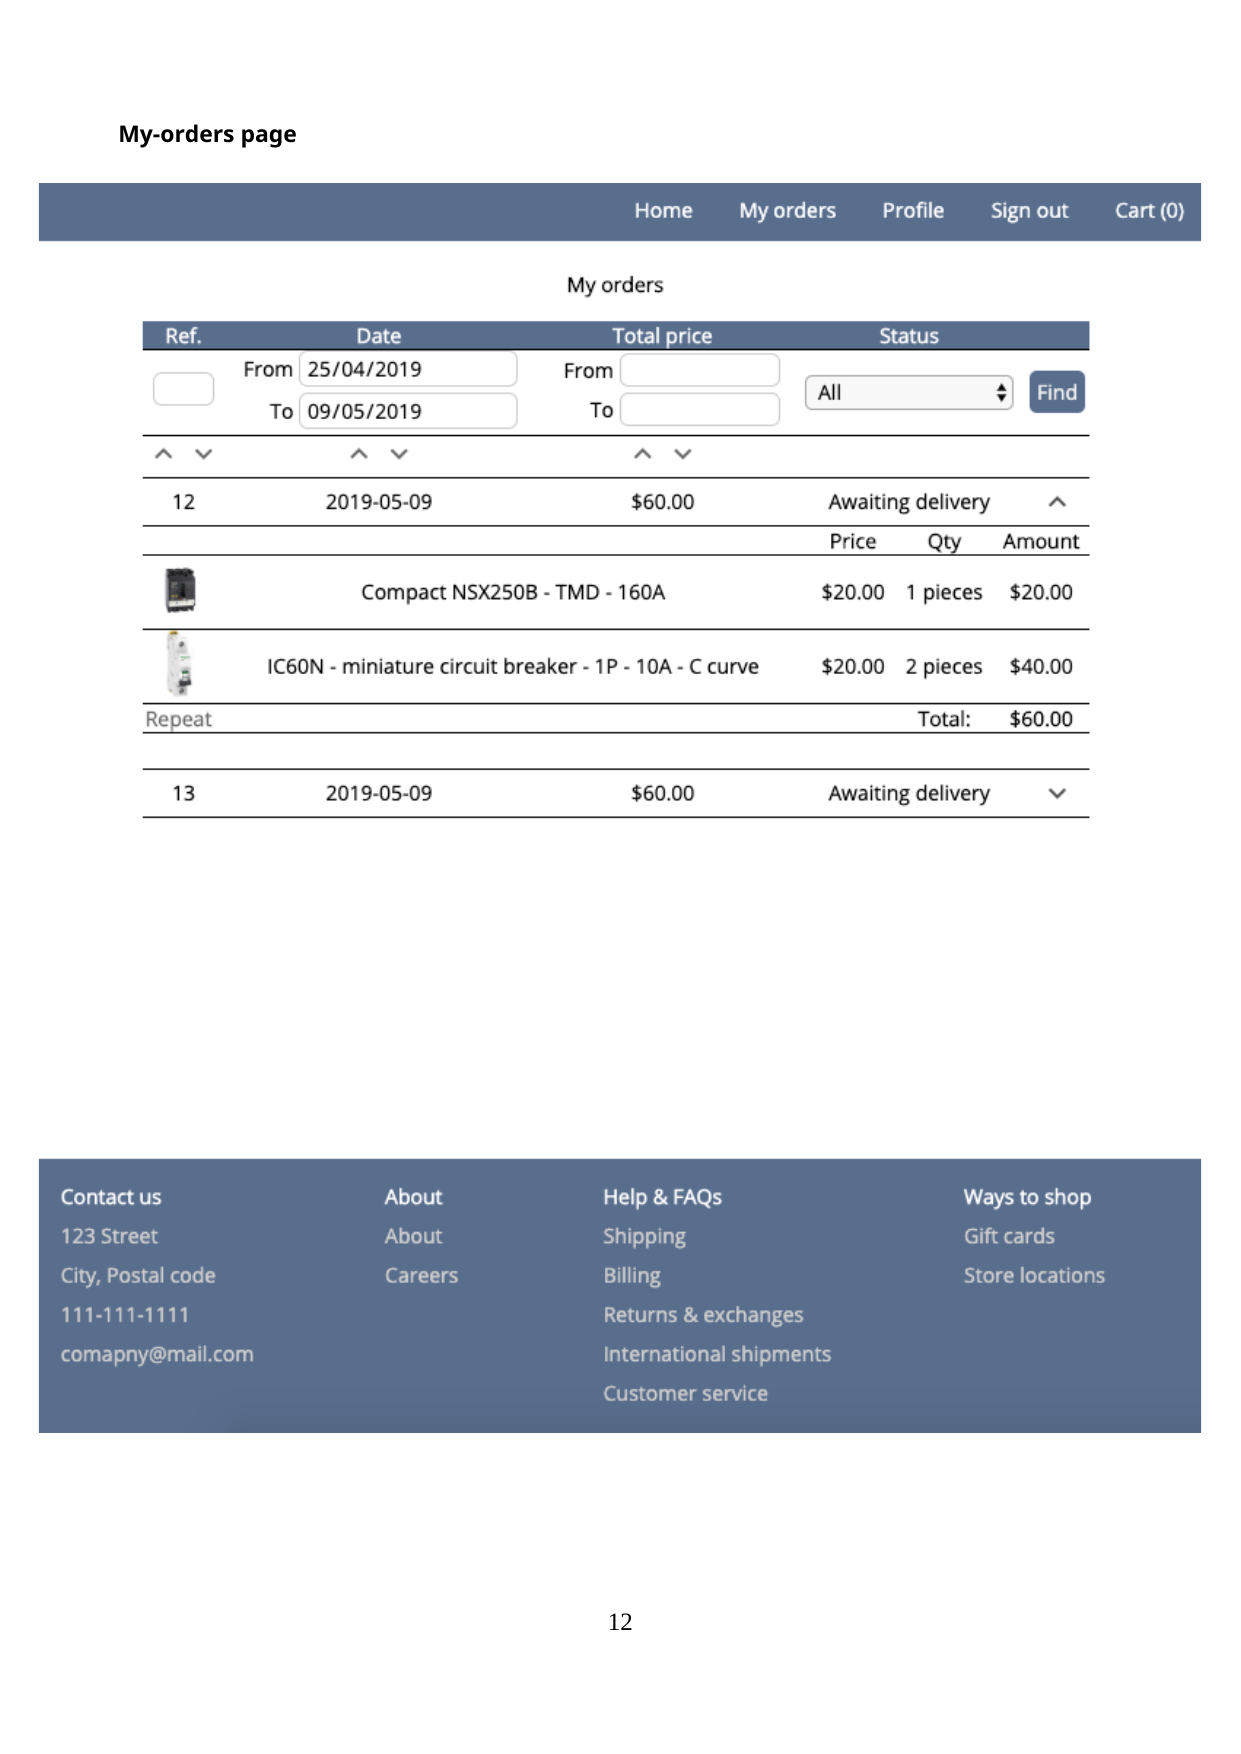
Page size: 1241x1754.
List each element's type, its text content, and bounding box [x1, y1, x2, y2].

text My-orders page [118, 118, 1122, 149]
picture [38, 183, 1202, 1433]
